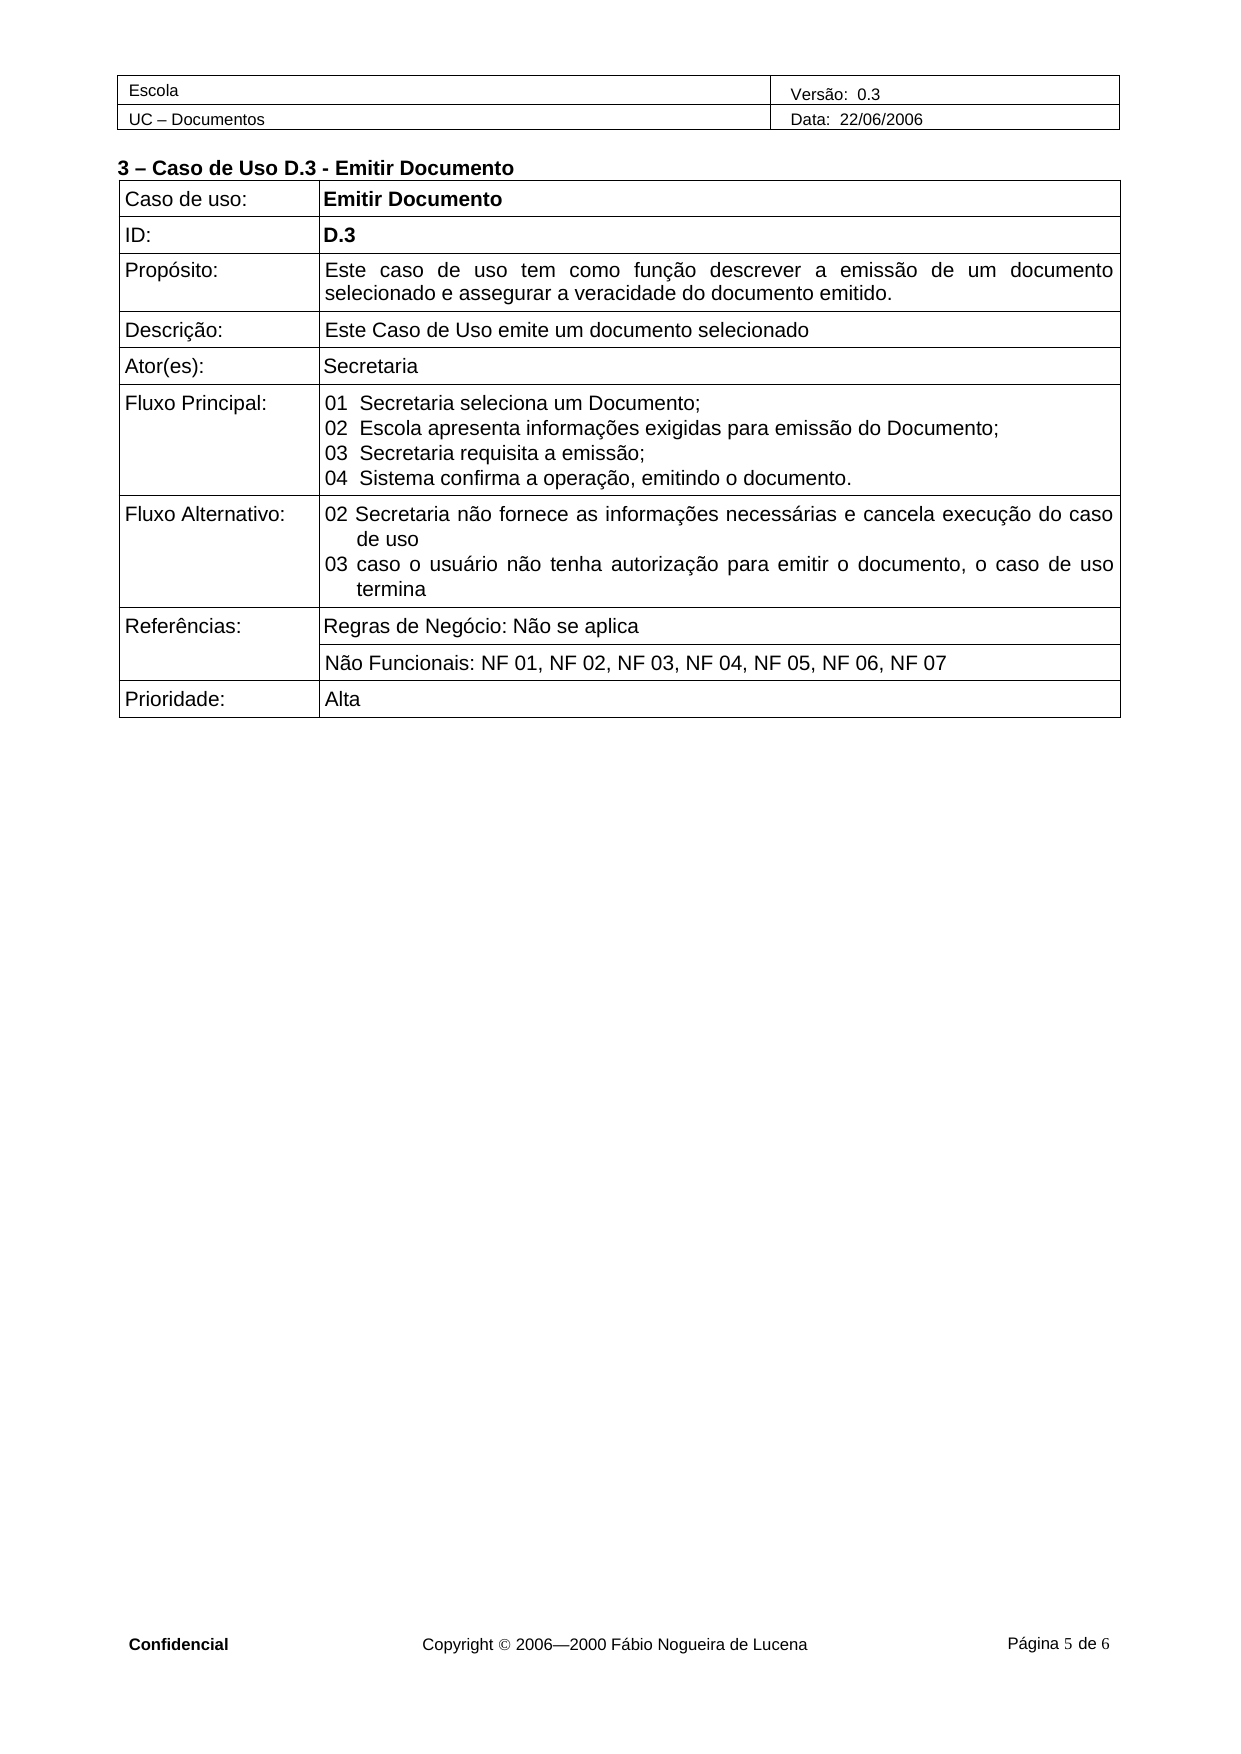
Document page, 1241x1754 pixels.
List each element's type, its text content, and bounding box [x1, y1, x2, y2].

table_cell Secretaria [320, 348, 1120, 384]
table_cell Prioridade: [120, 681, 319, 717]
table_cell Alta [320, 681, 1120, 717]
table_header Caso de uso: [120, 181, 319, 216]
table_cell 01 Secretaria seleciona um Documento; 02 Escola apresenta informações exigidas para emissão do Documento; 03 Secretaria requisita a emissão; 04 Sistema confirma a operação, emitindo o documento. [320, 385, 1120, 495]
table_cell Fluxo Principal: [120, 385, 319, 495]
table_cell Ator(es): [120, 348, 319, 384]
table_cell Não Funcionais: NF 01, NF 02, NF 03, NF 04, NF 05, NF 06, NF 07 [320, 645, 1120, 680]
table_cell Referências: [120, 608, 319, 680]
table_cell Fluxo Alternativo: [120, 496, 319, 607]
table_cell Este Caso de Uso emite um documento selecionado [320, 312, 1120, 347]
table_cell Propósito: [120, 254, 319, 311]
table_header Emitir Documento [320, 181, 1120, 216]
table_cell Descrição: [120, 312, 319, 347]
table_cell 02 Secretaria não fornece as informações necessárias e cancela execução do caso de uso 03 caso o usuário não tenha autorização para emitir o documento, o caso de uso termina [320, 496, 1120, 607]
table_cell Este caso de uso tem como função descrever a emissão de um documento selecionado e assegurar a veracidade do documento emitido. [320, 254, 1120, 311]
table_header Regras de Negócio: Não se aplica [320, 608, 1120, 643]
table_cell D.3 [320, 217, 1120, 253]
text 3 – Caso de Uso D.3 - Emitir Documento [117, 154, 1120, 179]
table_cell ID: [120, 217, 319, 253]
